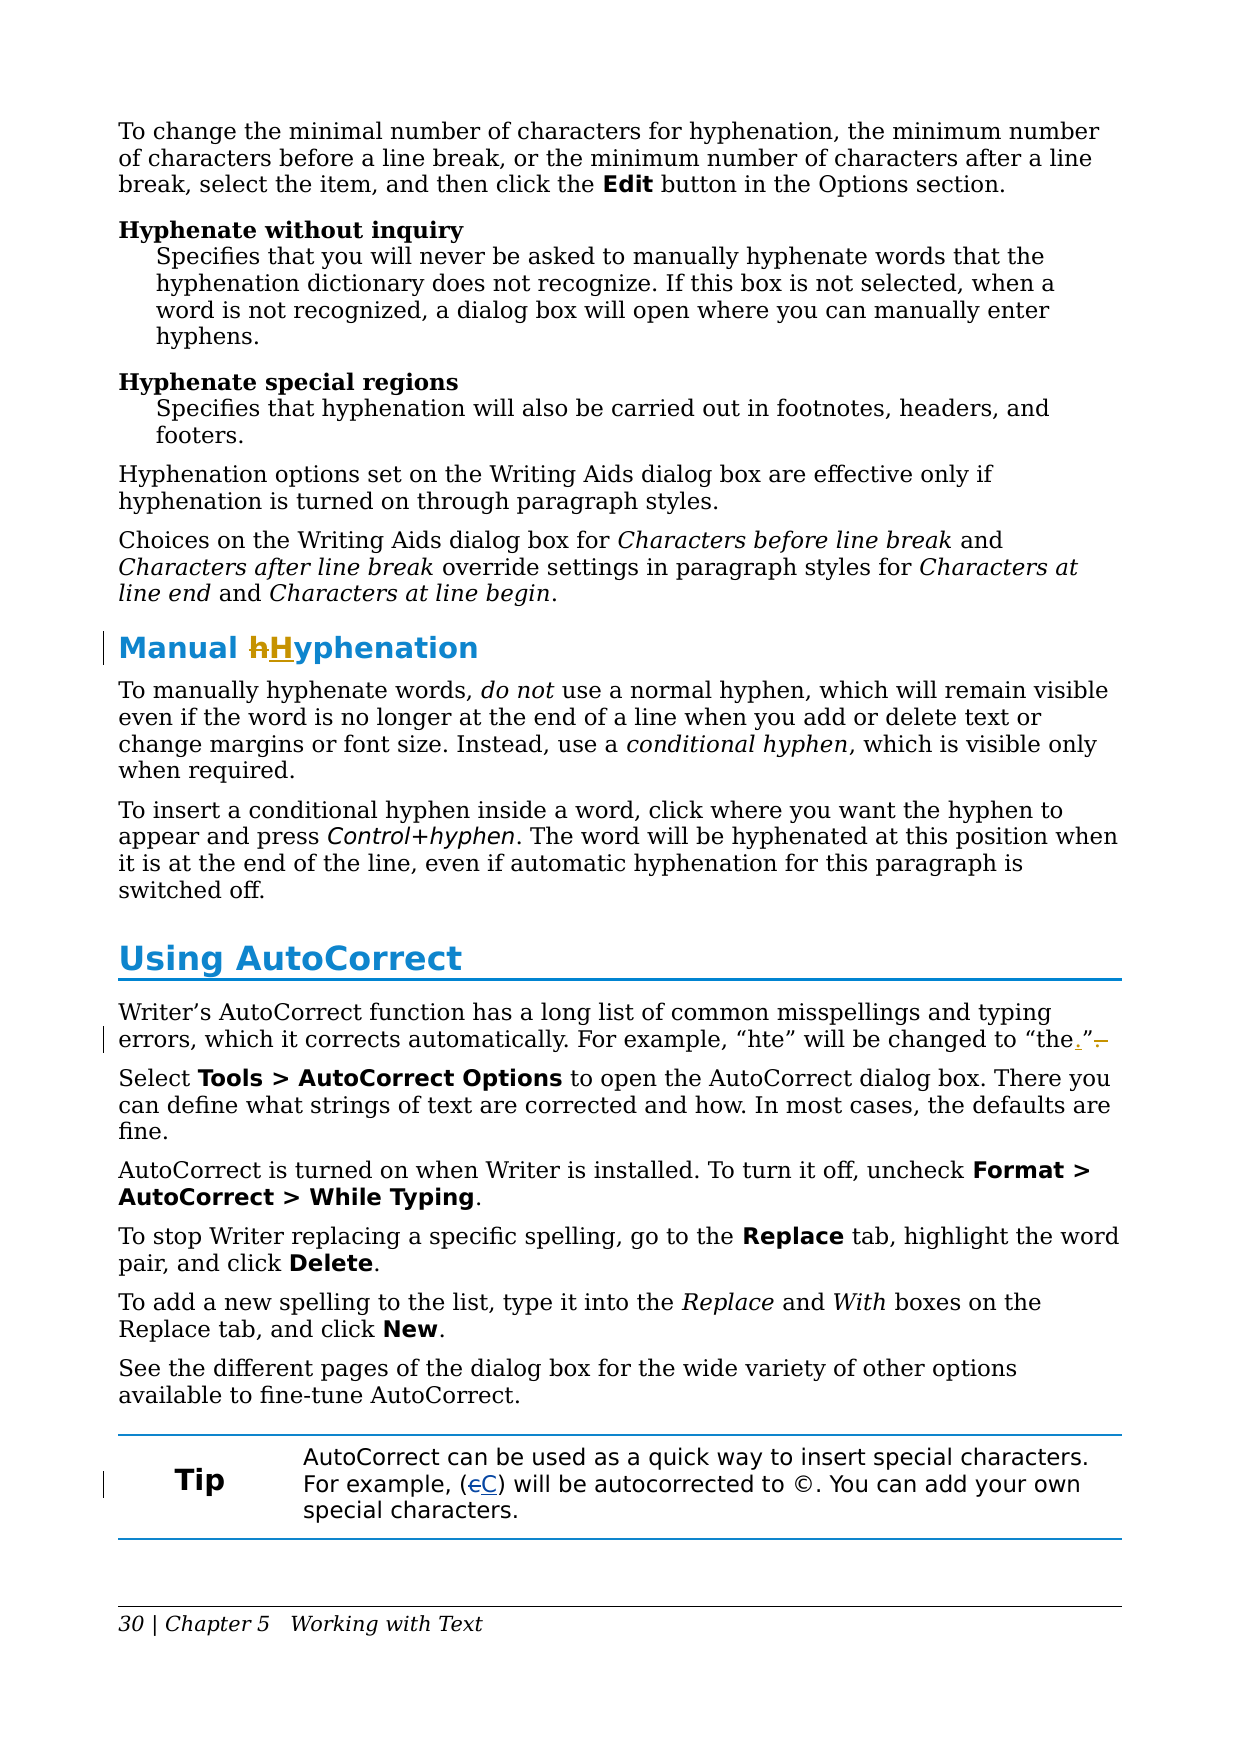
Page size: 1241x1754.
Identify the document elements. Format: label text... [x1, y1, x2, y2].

subtitle Manual Hyphenation [118, 631, 1122, 665]
text To stop Writer replacing a specific spelling, go to the Replace tab, highlight the word pair, and click Delete. [118, 1223, 1122, 1277]
text AutoCorrect is turned on when Writer is installed. To turn it off, uncheck Format > AutoCorrect > While Typing. [118, 1158, 1122, 1211]
text Specifies that hyphenation will also be carried out in footnotes, headers, and footers. [156, 395, 1122, 449]
text To insert a conditional hyphen inside a word, click where you want the hyphen to appear and press Control+hyphen. The word will be hyphenated at this position when it is at the end of the line, even if automatic hyphenation for this paragraph is switched off. [118, 797, 1122, 903]
text To manually hyphenate words, do not use a normal hyphen, which will remain visible even if the word is no longer at the end of a line when you add or delete text or change margins or font size. Instead, use a conditional hyphen, which is visible only when required. [118, 678, 1122, 784]
text Select Tools > AutoCorrect Options to open the AutoCorrect dialog box. There you can define what strings of text are corrected and how. In most cases, the defaults are fine. [118, 1065, 1122, 1145]
text Choices on the Writing Aids dialog box for Characters before line break and Characters after line break override settings in paragraph styles for Characters at line end and Characters at line begin. [118, 527, 1122, 607]
text Specifies that you will never be asked to manually hyphenate words that the hyphenation dictionary does not recognize. If this box is not selected, when a word is not recognized, a dialog box will open where you can manually enter hyphens. [156, 243, 1122, 350]
text Hyphenation options set on the Writing Aids dialog box are effective only if hyphenation is turned on through paragraph styles. [118, 461, 1122, 514]
table_header Tip [118, 1436, 281, 1537]
text To add a new spelling to the list, type it into the Replace and With boxes on the Replace tab, and click New. [118, 1289, 1122, 1343]
text Writer’s AutoCorrect function has a long list of common misspellings and typing errors, which it corrects automatically. For example, “hte” will be changed to “the.” [118, 999, 1122, 1053]
table_header AutoCorrect can be used as a quick way to insert special characters. For example, (C) will be autocorrected to ©. You can add your own special characters. [281, 1436, 1122, 1537]
text To change the minimal number of characters for hyphenation, the minimum number of characters before a line break, or the minimum number of characters after a line break, select the item, and then click the Edit button in the Options section. [118, 118, 1122, 198]
text Hyphenate special regions [118, 368, 1122, 395]
text Hyphenate without inquiry [118, 217, 1122, 243]
subtitle Using AutoCorrect [118, 939, 1122, 978]
text See the different pages of the dialog box for the wide variety of other options available to fine-tune AutoCorrect. [118, 1355, 1122, 1408]
